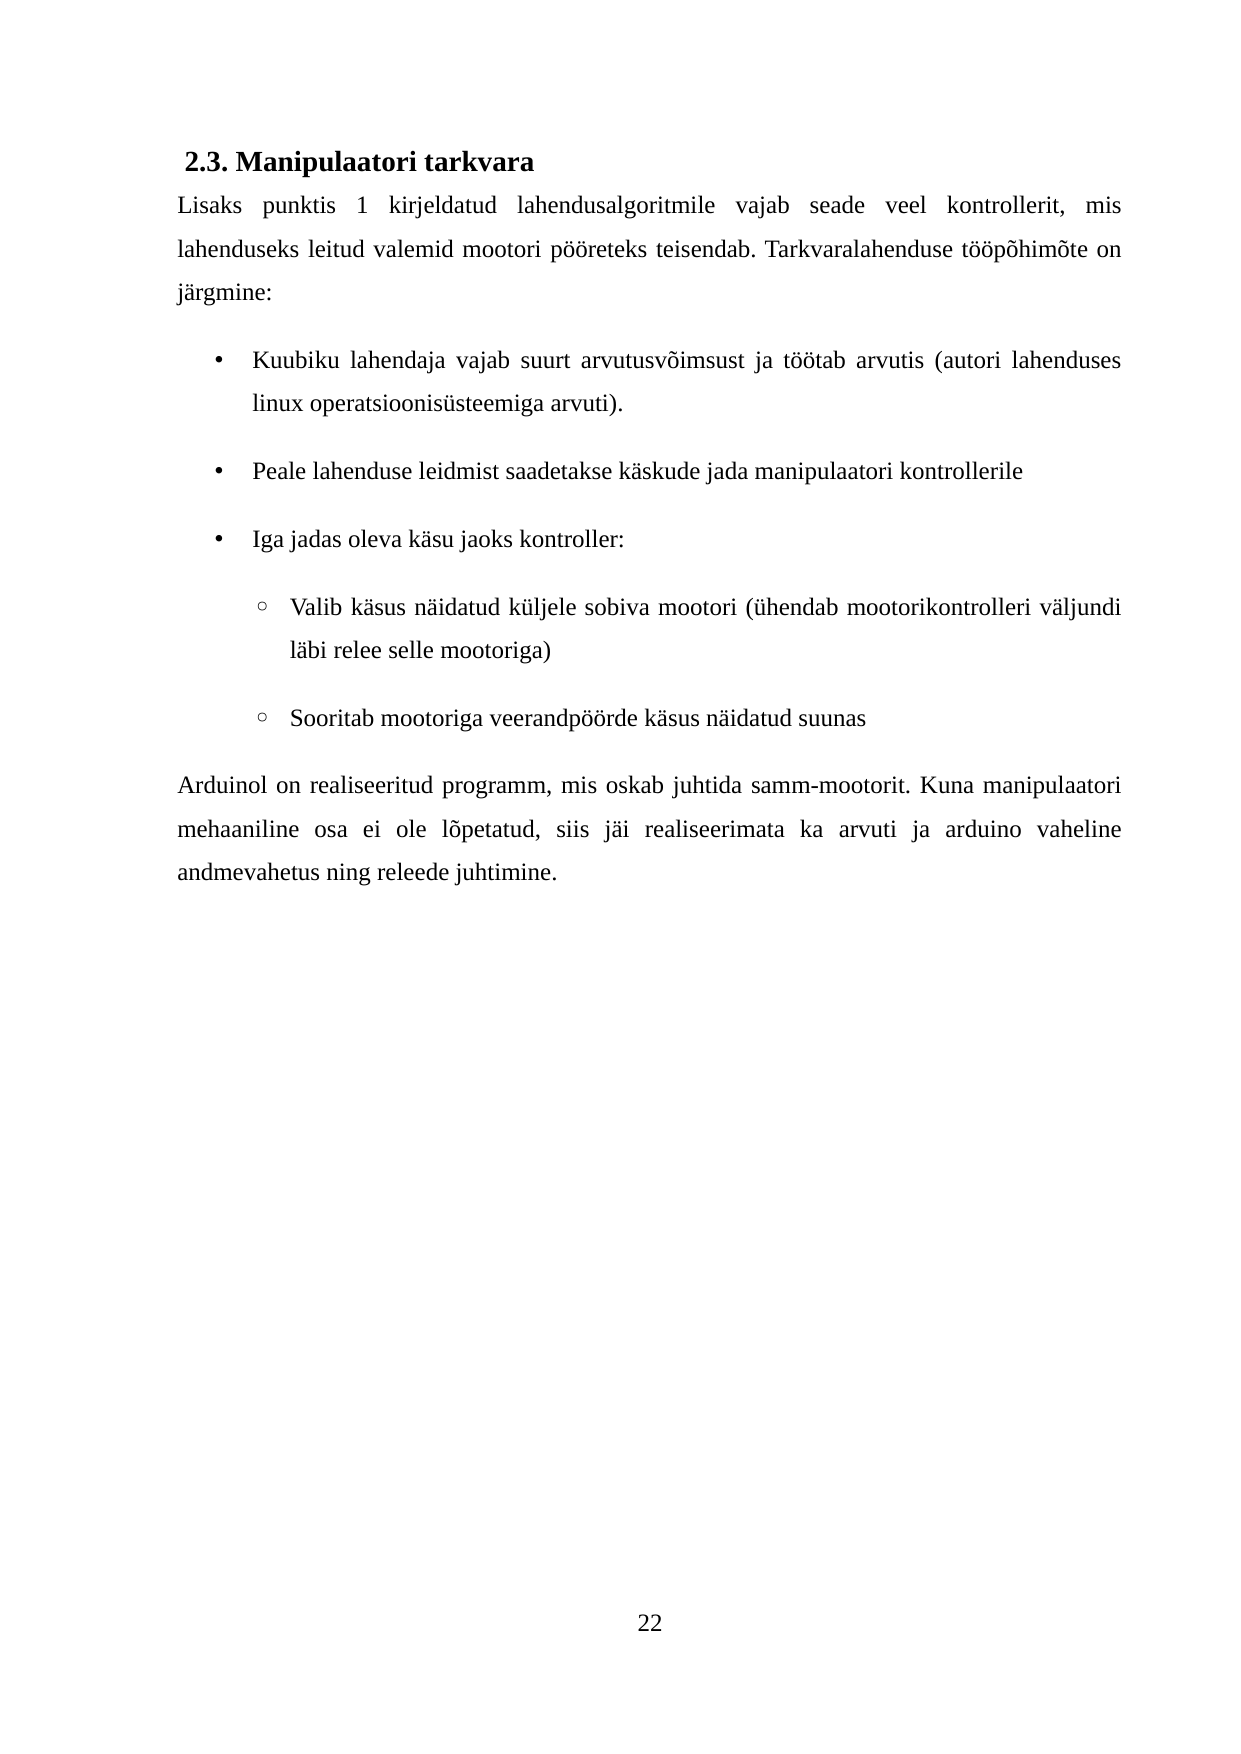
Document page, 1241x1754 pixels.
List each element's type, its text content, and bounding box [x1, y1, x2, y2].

list Kuubiku lahendaja vajab suurt arvutusvõimsust ja töötab arvutis (autori lahenduses linux operatsioonisüsteemiga arvuti). [214, 345, 1122, 417]
text Arduinol on realiseeritud programm, mis oskab juhtida samm-mootorit. Kuna manipulaatori mehaaniline osa ei ole lõpetatud, siis jäi realiseerimata ka arvuti ja arduino vaheline andmevahetus ning releede juhtimine. [177, 771, 1122, 886]
list Peale lahenduse leidmist saadetakse käskude jada manipulaatori kontrollerile [214, 456, 1122, 484]
list Sooritab mootoriga veerandpöörde käsus näidatud suunas [252, 703, 1122, 731]
text Lisaks punktis 1 kirjeldatud lahendusalgoritmile vajab seade veel kontrollerit, mis lahenduseks leitud valemid mootori pööreteks teisendab. Tarkvaralahenduse tööpõhimõte on järgmine: [177, 191, 1122, 306]
list Valib käsus näidatud küljele sobiva mootori (ühendab mootorikontrolleri väljundi läbi relee selle mootoriga) [252, 592, 1122, 663]
list Iga jadas oleva käsu jaoks kontroller: [214, 524, 1122, 552]
subtitle Manipulaatori tarkvara [177, 144, 1122, 178]
